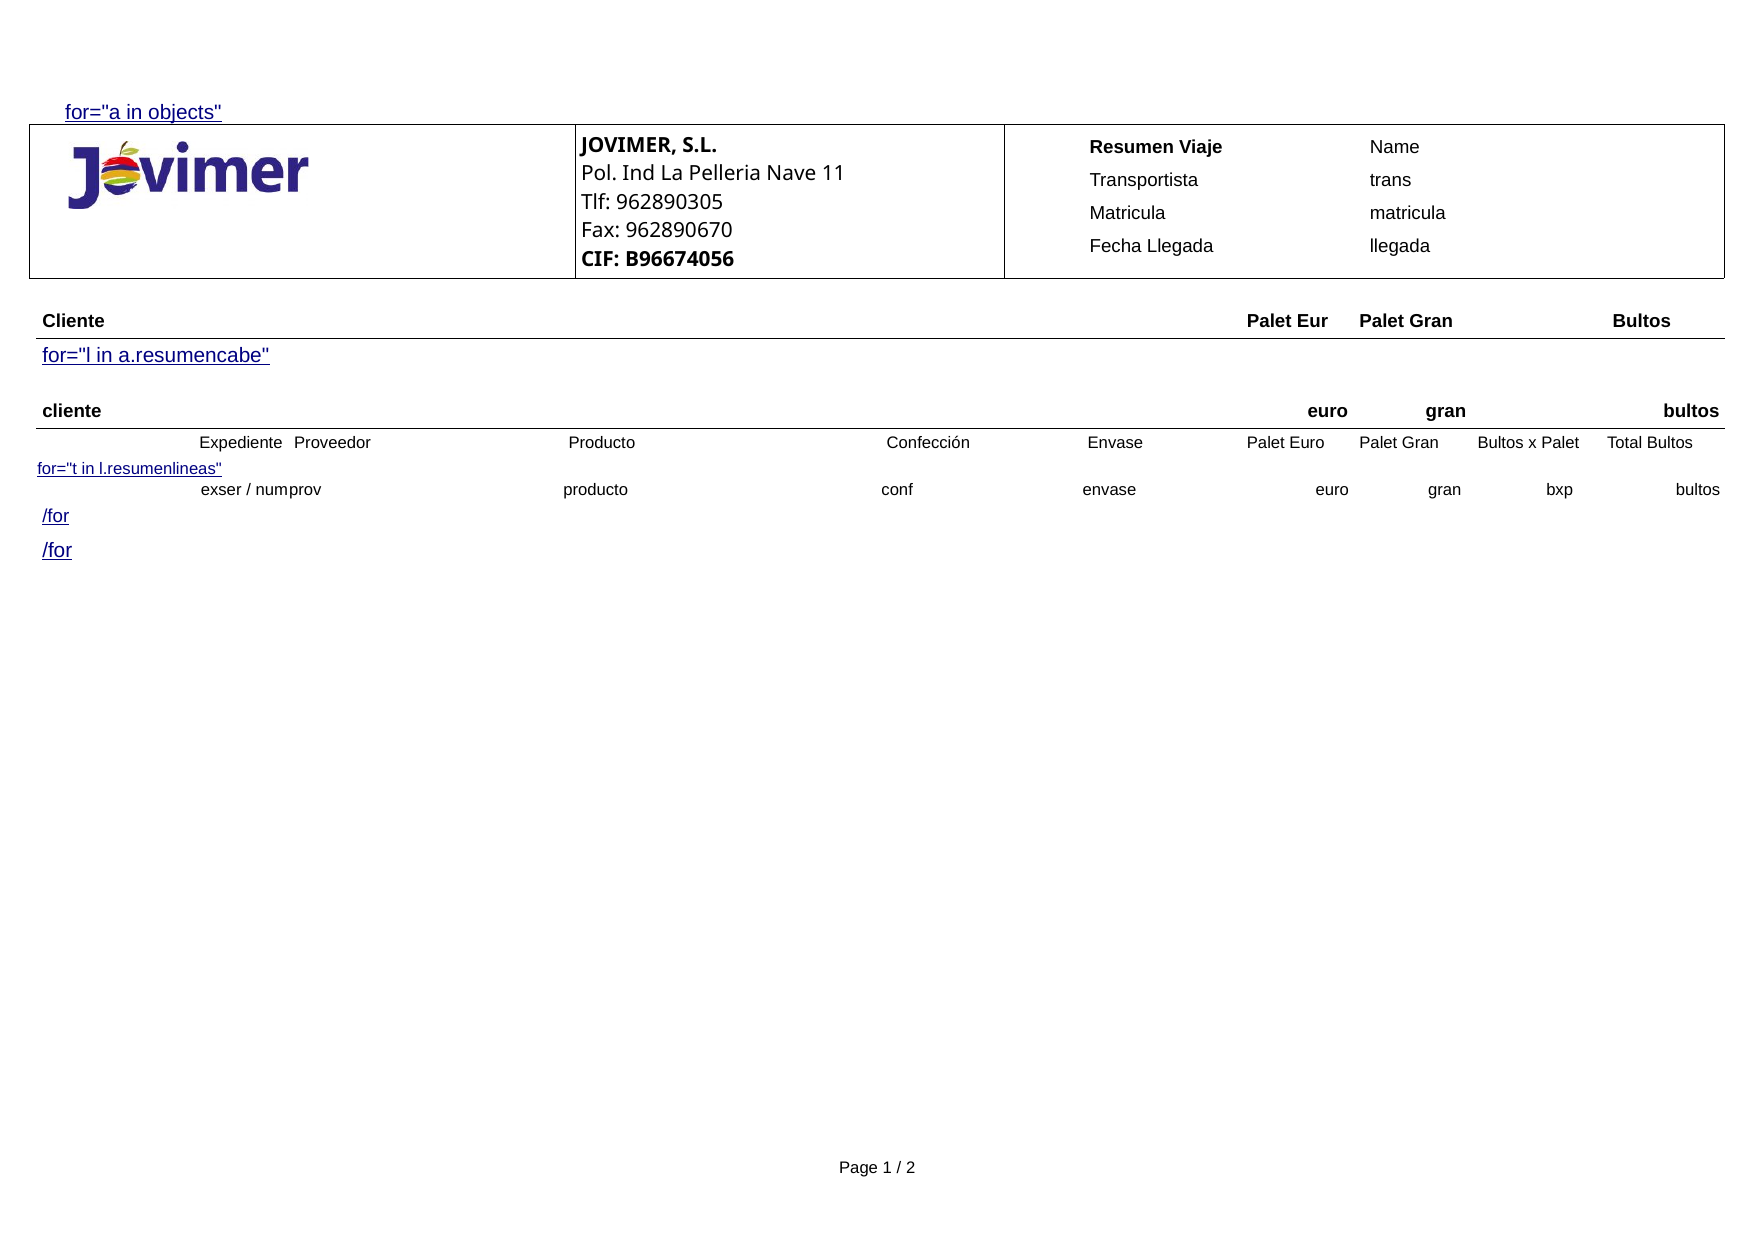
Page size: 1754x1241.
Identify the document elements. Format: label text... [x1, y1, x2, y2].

table_cell gran [1354, 479, 1472, 499]
table_cell [1472, 458, 1725, 479]
table_cell [1472, 373, 1601, 427]
table_cell bultos [1601, 479, 1725, 499]
table_cell gran [1354, 373, 1472, 427]
picture [68, 141, 309, 209]
table_cell [881, 499, 1082, 532]
table_cell [1241, 499, 1353, 532]
table_cell [1082, 499, 1241, 532]
table_cell [881, 373, 1082, 427]
table_cell [1082, 373, 1241, 427]
table_cell llegada [1364, 229, 1718, 262]
table_cell Palet Euro [1241, 429, 1353, 458]
table_header [1005, 125, 1724, 278]
table_header Name [1364, 130, 1718, 163]
table_cell conf [881, 479, 1082, 499]
table_cell /for [36, 499, 881, 532]
table_cell exser / num [36, 479, 288, 499]
table_cell /for [36, 532, 1725, 567]
table_cell [1472, 499, 1725, 532]
table_cell [881, 458, 1082, 479]
table_cell Bultos x Palet [1472, 429, 1601, 458]
table_cell for="t in l.resumenlineas" [36, 458, 881, 479]
table_cell euro [1241, 373, 1353, 427]
table_cell Total Bultos [1601, 429, 1725, 458]
table_header Palet Gran [1354, 304, 1607, 337]
table_cell producto [563, 479, 881, 499]
table_cell [1354, 458, 1472, 479]
table_cell bxp [1472, 479, 1601, 499]
table_cell matricula [1364, 196, 1718, 229]
table_cell Envase [1082, 429, 1241, 458]
table_cell Producto [563, 429, 881, 458]
table_cell cliente [36, 373, 881, 427]
table_cell bultos [1601, 373, 1725, 427]
table_cell euro [1241, 479, 1353, 499]
table_header JOVIMER, S.L. Pol. Ind La Pelleria Nave 11 Tlf: 962890305 Fax: 962890670 CIF: B96674056 [576, 125, 1004, 278]
table_cell trans [1364, 163, 1718, 196]
table_cell prov [288, 479, 562, 499]
table_cell Confección [881, 429, 1082, 458]
table_cell envase [1082, 479, 1241, 499]
table_cell Expediente [36, 429, 288, 458]
table_cell [1354, 499, 1472, 532]
table_cell Palet Gran [1354, 429, 1472, 458]
table_header Cliente [36, 304, 1241, 337]
text for="a in objects" [65, 100, 1689, 124]
table_header Bultos [1607, 304, 1725, 337]
table_cell Proveedor [288, 429, 562, 458]
table_cell Fecha Llegada [1010, 229, 1364, 262]
table_cell [1082, 458, 1241, 479]
table_cell Matricula [1010, 196, 1364, 229]
table_header Resumen Viaje [1010, 130, 1364, 163]
table_header for="l in a.resumencabe" [36, 339, 1725, 373]
table_header Palet Eur [1241, 304, 1353, 337]
table_header [30, 125, 575, 278]
table_cell [1241, 458, 1353, 479]
table_cell Transportista [1010, 163, 1364, 196]
